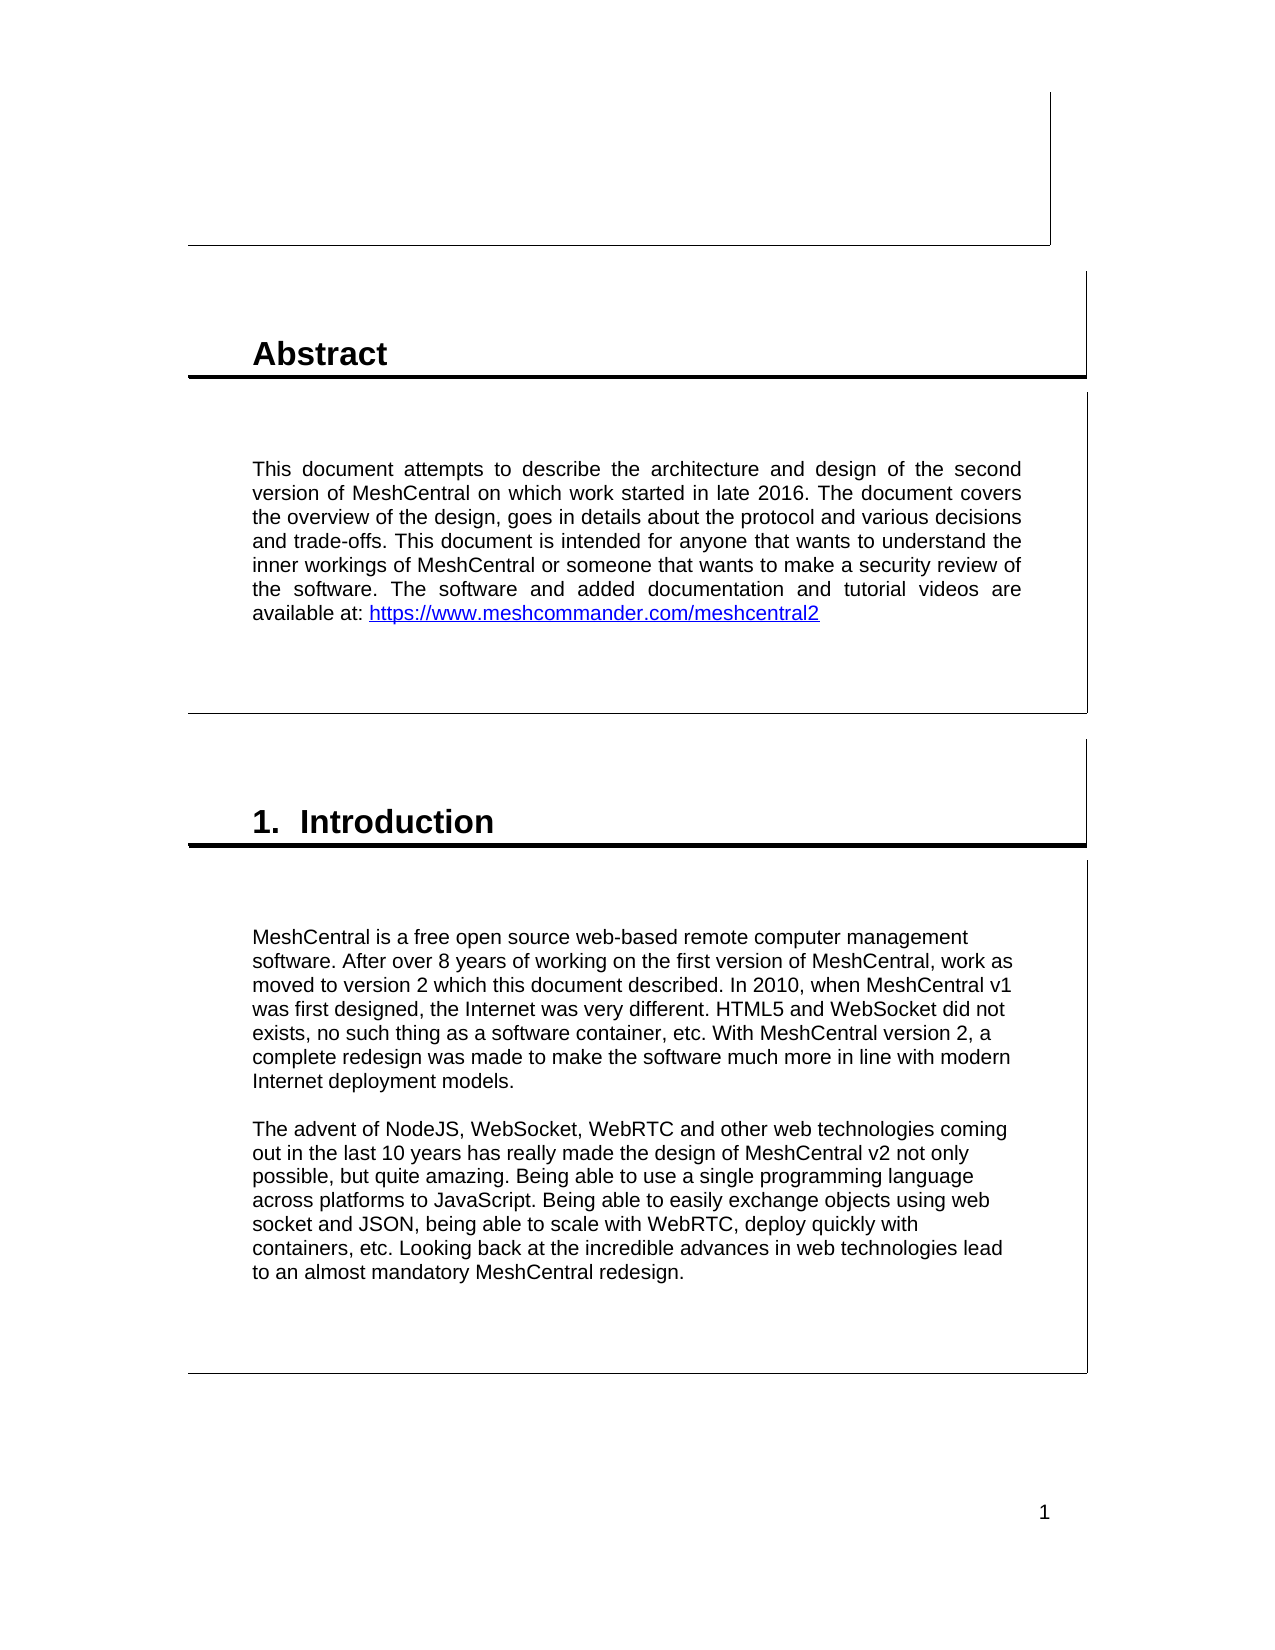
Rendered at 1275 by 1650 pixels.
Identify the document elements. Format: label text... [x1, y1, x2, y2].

subtitle Abstract [187, 270, 1086, 378]
text The advent of NodeJS, WebSocket, WebRTC and other web technologies coming out in the last 10 years has really made the design of MeshCentral v2 not only possible, but quite amazing. Being able to use a single programming language across platforms to JavaScript. Being able to easily exchange objects using web socket and JSON, being able to scale with WebRTC, deploy quickly with containers, etc. Looking back at the incredible advances in web technologies lead to an almost mandatory MeshCentral redesign. [187, 1116, 1087, 1284]
subtitle Introduction [187, 738, 1086, 846]
text This document attempts to describe the architecture and design of the second version of MeshCentral on which work started in late 2016. The document covers the overview of the design, goes in details about the protocol and various decisions and trade-offs. This document is intended for anyone that wants to understand the inner workings of MeshCentral or someone that wants to make a security review of the software. The software and added documentation and tutorial videos are available at: https://www.meshcommander.com/meshcentral2 [187, 392, 1087, 624]
text MeshCentral is a free open source web-based remote computer management software. After over 8 years of working on the first version of MeshCentral, work as moved to version 2 which this document described. In 2010, when MeshCentral v1 was first designed, the Internet was very different. HTML5 and WebSocket did not exists, no such thing as a software container, etc. With MeshCentral version 2, a complete redesign was made to make the software much more in line with modern Internet deployment models. [187, 860, 1087, 1092]
